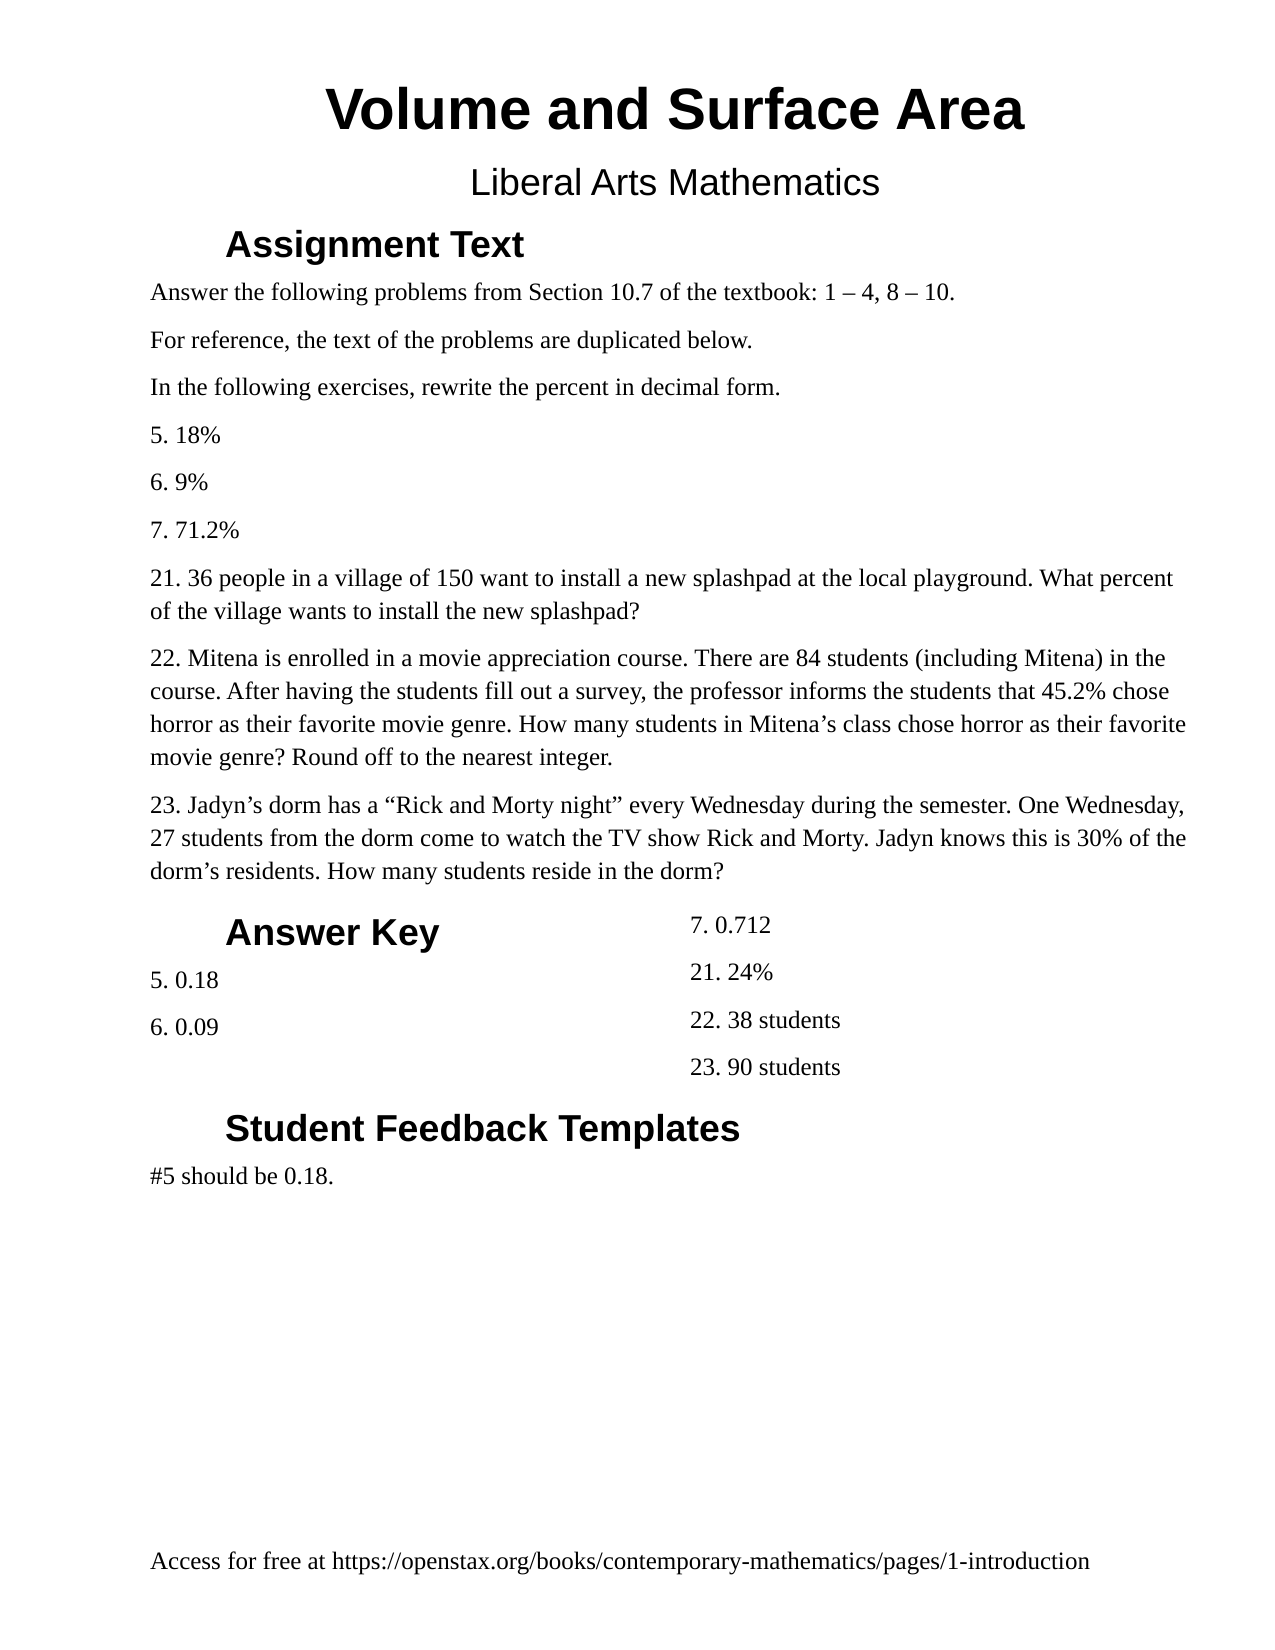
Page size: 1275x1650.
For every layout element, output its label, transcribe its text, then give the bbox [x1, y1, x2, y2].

text 6. 0.09 [150, 1012, 660, 1041]
text 6. 9% [150, 467, 1200, 496]
subtitle Student Feedback Templates [150, 1106, 1200, 1149]
text 22. Mitena is enrolled in a movie appreciation course. There are 84 students (including Mitena) in the course. After having the students fill out a survey, the professor informs the students that 45.2% chose horror as their favorite movie genre. How many students in Mitena’s class chose horror as their favorite movie genre? Round off to the nearest integer. [150, 643, 1200, 771]
text 22. 38 students [690, 1005, 1200, 1034]
text Answer the following problems from Section 10.7 of the textbook: 1 – 4, 8 – 10. [150, 277, 1200, 306]
text 21. 36 people in a village of 150 want to install a new splashpad at the local playground. What percent of the village wants to install the new splashpad? [150, 563, 1200, 624]
subtitle Liberal Arts Mathematics [150, 160, 1200, 203]
text 5. 0.18 [150, 965, 660, 993]
subtitle Assignment Text [150, 222, 1200, 265]
text In the following exercises, rewrite the percent in decimal form. [150, 372, 1200, 401]
text 23. 90 students [690, 1052, 1200, 1081]
text 7. 0.712 [690, 910, 1200, 938]
text 21. 24% [690, 957, 1200, 986]
text #5 should be 0.18. [150, 1161, 1200, 1190]
text For reference, the text of the problems are duplicated below. [150, 325, 1200, 353]
subtitle Answer Key [150, 910, 660, 953]
text 5. 18% [150, 420, 1200, 449]
text 7. 71.2% [150, 515, 1200, 544]
title Volume and Surface Area [150, 75, 1200, 142]
text 23. Jadyn’s dorm has a “Rick and Morty night” every Wednesday during the semester. One Wednesday, 27 students from the dorm come to watch the TV show Rick and Morty. Jadyn knows this is 30% of the dorm’s residents. How many students reside in the dorm? [150, 790, 1200, 885]
